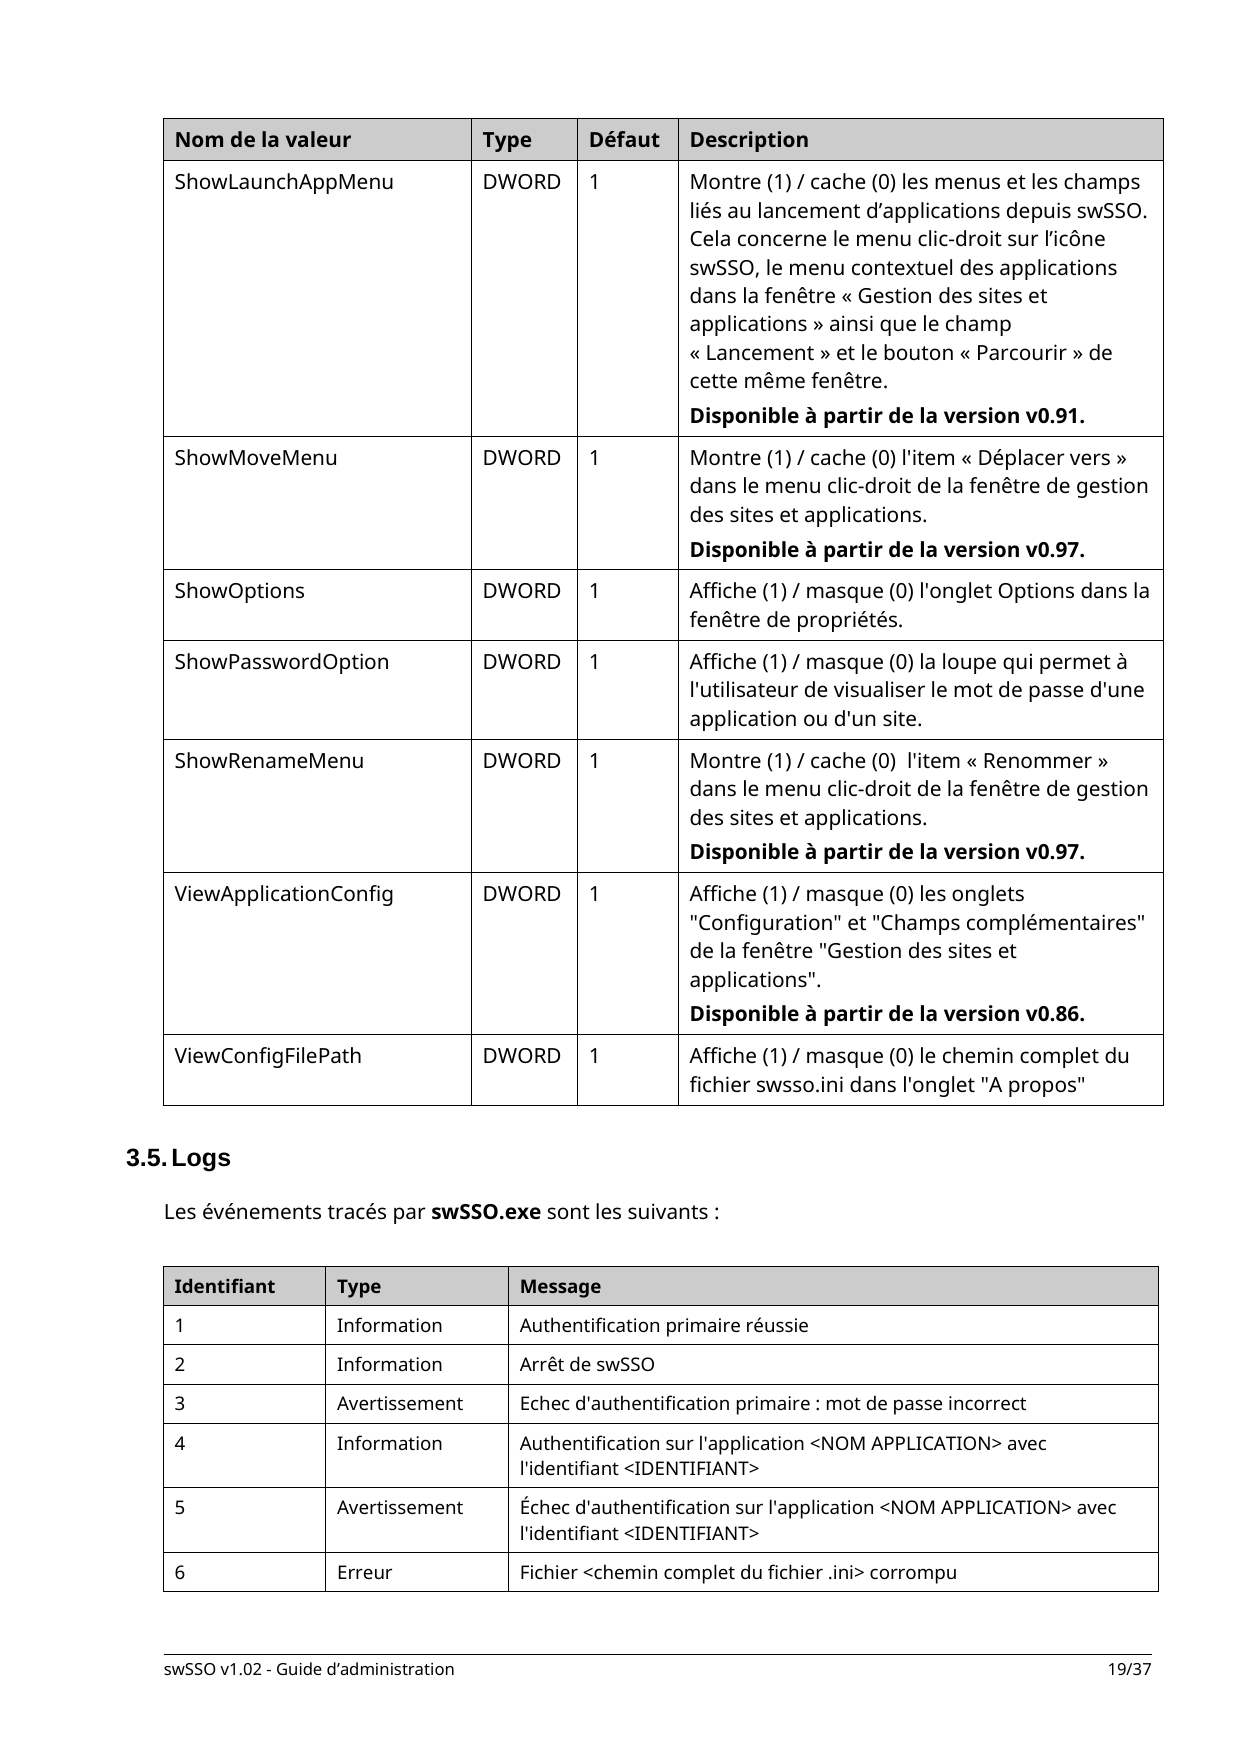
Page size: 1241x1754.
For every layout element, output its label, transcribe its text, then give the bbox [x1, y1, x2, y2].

table_cell Information [326, 1424, 508, 1487]
table_cell Montre (1) / cache (0) l'item « Renommer » dans le menu clic-droit de la fenêtre de gestion des sites et applications. Disponible à partir de la version v0.97. [679, 740, 1163, 872]
table_cell 1 [578, 437, 678, 569]
table_cell Avertissement [326, 1488, 508, 1552]
table_cell Montre (1) / cache (0) les menus et les champs liés au lancement d’applications depuis swSSO. Cela concerne le menu clic-droit sur l’icône swSSO, le menu contextuel des applications dans la fenêtre « Gestion des sites et applications » ainsi que le champ « Lancement » et le bouton « Parcourir » de cette même fenêtre. Disponible à partir de la version v0.91. [679, 161, 1163, 436]
table_cell 1 [578, 1035, 678, 1104]
table_cell ShowOptions [164, 570, 471, 640]
table_cell DWORD [472, 873, 577, 1034]
table_cell DWORD [472, 161, 577, 436]
table_cell 1 [578, 570, 678, 640]
table_cell Affiche (1) / masque (0) le chemin complet du fichier swsso.ini dans l'onglet "A propos" [679, 1035, 1163, 1104]
table_cell ViewConfigFilePath [164, 1035, 471, 1104]
table_cell ShowRenameMenu [164, 740, 471, 872]
table_cell ShowMoveMenu [164, 437, 471, 569]
table_cell DWORD [472, 1035, 577, 1104]
table_cell Erreur [326, 1553, 508, 1591]
table_header Message [509, 1267, 1158, 1305]
table_cell 1 [164, 1306, 325, 1344]
table_cell 5 [164, 1488, 325, 1552]
table_cell 1 [578, 873, 678, 1034]
table_cell Montre (1) / cache (0) l'item « Déplacer vers » dans le menu clic-droit de la fenêtre de gestion des sites et applications. Disponible à partir de la version v0.97. [679, 437, 1163, 569]
table_cell Affiche (1) / masque (0) l'onglet Options dans la fenêtre de propriétés. [679, 570, 1163, 640]
table_cell 3 [164, 1385, 325, 1422]
table_cell 1 [578, 740, 678, 872]
table_cell Affiche (1) / masque (0) la loupe qui permet à l'utilisateur de visualiser le mot de passe d'une application ou d'un site. [679, 641, 1163, 739]
table_cell 4 [164, 1424, 325, 1487]
table_cell DWORD [472, 740, 577, 872]
table_cell Fichier <chemin complet du fichier .ini> corrompu [509, 1553, 1158, 1591]
table_header Défaut [578, 119, 678, 160]
table_header Identifiant [164, 1267, 325, 1305]
subtitle Logs [126, 1143, 1152, 1172]
table_cell Avertissement [326, 1385, 508, 1422]
table_header Type [472, 119, 577, 160]
table_cell Arrêt de swSSO [509, 1345, 1158, 1383]
table_cell Information [326, 1306, 508, 1344]
table_cell ShowLaunchAppMenu [164, 161, 471, 436]
table_cell DWORD [472, 570, 577, 640]
table_cell Authentification sur l'application <NOM APPLICATION> avec l'identifiant <IDENTIFIANT> [509, 1424, 1158, 1487]
table_cell 2 [164, 1345, 325, 1383]
table_header Nom de la valeur [164, 119, 471, 160]
table_cell Echec d'authentification primaire : mot de passe incorrect [509, 1385, 1158, 1422]
table_cell Information [326, 1345, 508, 1383]
table_cell Échec d'authentification sur l'application <NOM APPLICATION> avec l'identifiant <IDENTIFIANT> [509, 1488, 1158, 1552]
table_cell DWORD [472, 641, 577, 739]
table_cell DWORD [472, 437, 577, 569]
text Les événements tracés par swSSO.exe sont les suivants : [164, 1197, 1152, 1225]
table_header Description [679, 119, 1163, 160]
table_cell ShowPasswordOption [164, 641, 471, 739]
table_cell Authentification primaire réussie [509, 1306, 1158, 1344]
table_cell ViewApplicationConfig [164, 873, 471, 1034]
table_cell 1 [578, 641, 678, 739]
table_cell 1 [578, 161, 678, 436]
table_cell Affiche (1) / masque (0) les onglets "Configuration" et "Champs complémentaires" de la fenêtre "Gestion des sites et applications". Disponible à partir de la version v0.86. [679, 873, 1163, 1034]
table_cell 6 [164, 1553, 325, 1591]
table_header Type [326, 1267, 508, 1305]
